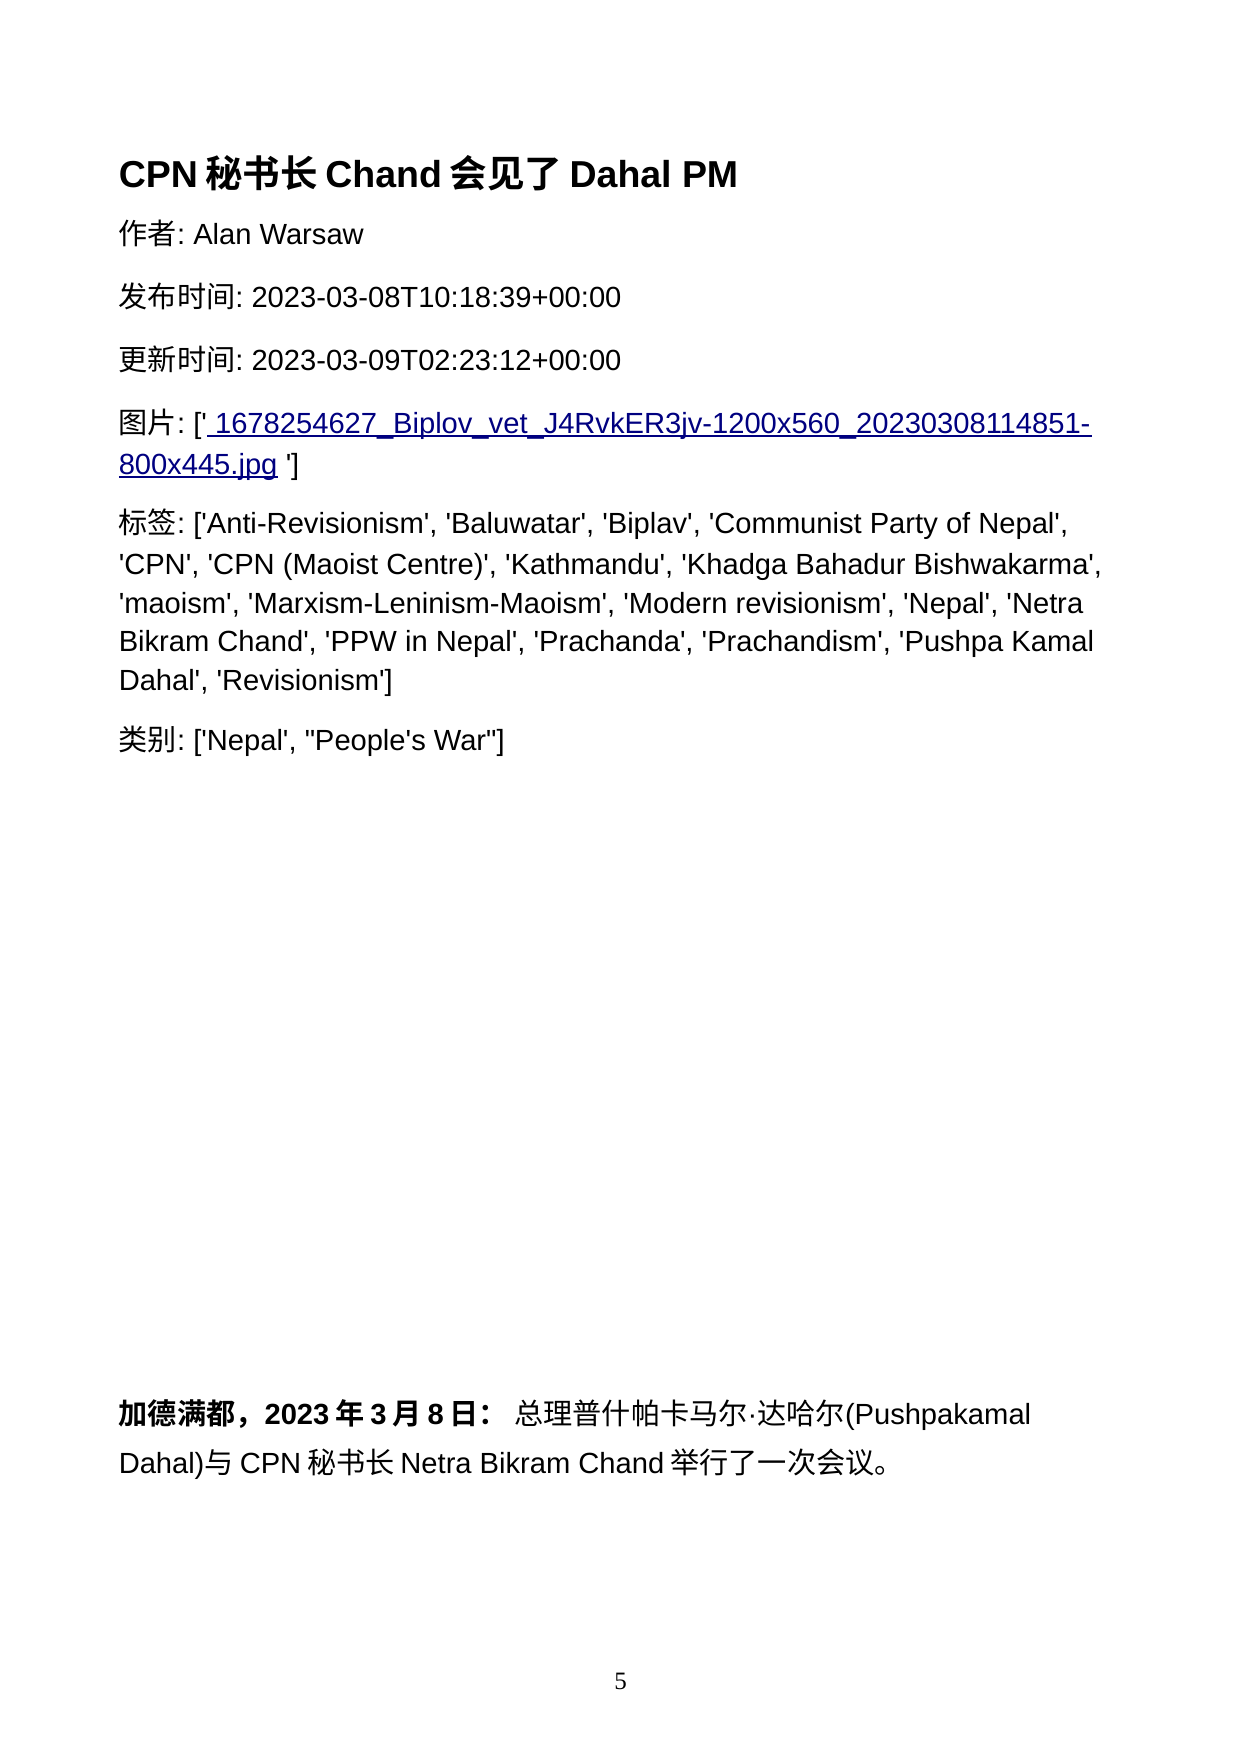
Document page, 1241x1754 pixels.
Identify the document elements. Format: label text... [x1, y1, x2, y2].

text 作者: Alan Warsaw [118, 210, 1122, 253]
text 加德满都，2023年3月8日： 总理普什帕卡马尔·达哈尔(Pushpakamal Dahal)与CPN秘书长Netra Bikram Chand举行了一次会议。 [118, 779, 1122, 1481]
text 更新时间: 2023-03-09T02:23:12+00:00 [118, 337, 1122, 379]
subtitle CPN秘书长Chand会见了Dahal PM [118, 143, 1122, 198]
text 类别: ['Nepal', "People's War"] [118, 716, 1122, 758]
text 图片: [' 1678254627_Biplov_vet_J4RvkER3jv-1200x560_20230308114851-800x445.jpg '] [118, 400, 1122, 481]
text 标签: ['Anti-Revisionism', 'Baluwatar', 'Biplav', 'Communist Party of Nepal', 'CPN', 'CPN (Maoist Centre)', 'Kathmandu', 'Khadga Bahadur Bishwakarma', 'maoism', 'Marxism-Leninism-Maoism', 'Modern revisionism', 'Nepal', 'Netra Bikram Chand', 'PPW in Nepal', 'Prachanda', 'Prachandism', 'Pushpa Kamal Dahal', 'Revisionism'] [118, 500, 1122, 697]
text 发布时间: 2023-03-08T10:18:39+00:00 [118, 273, 1122, 316]
